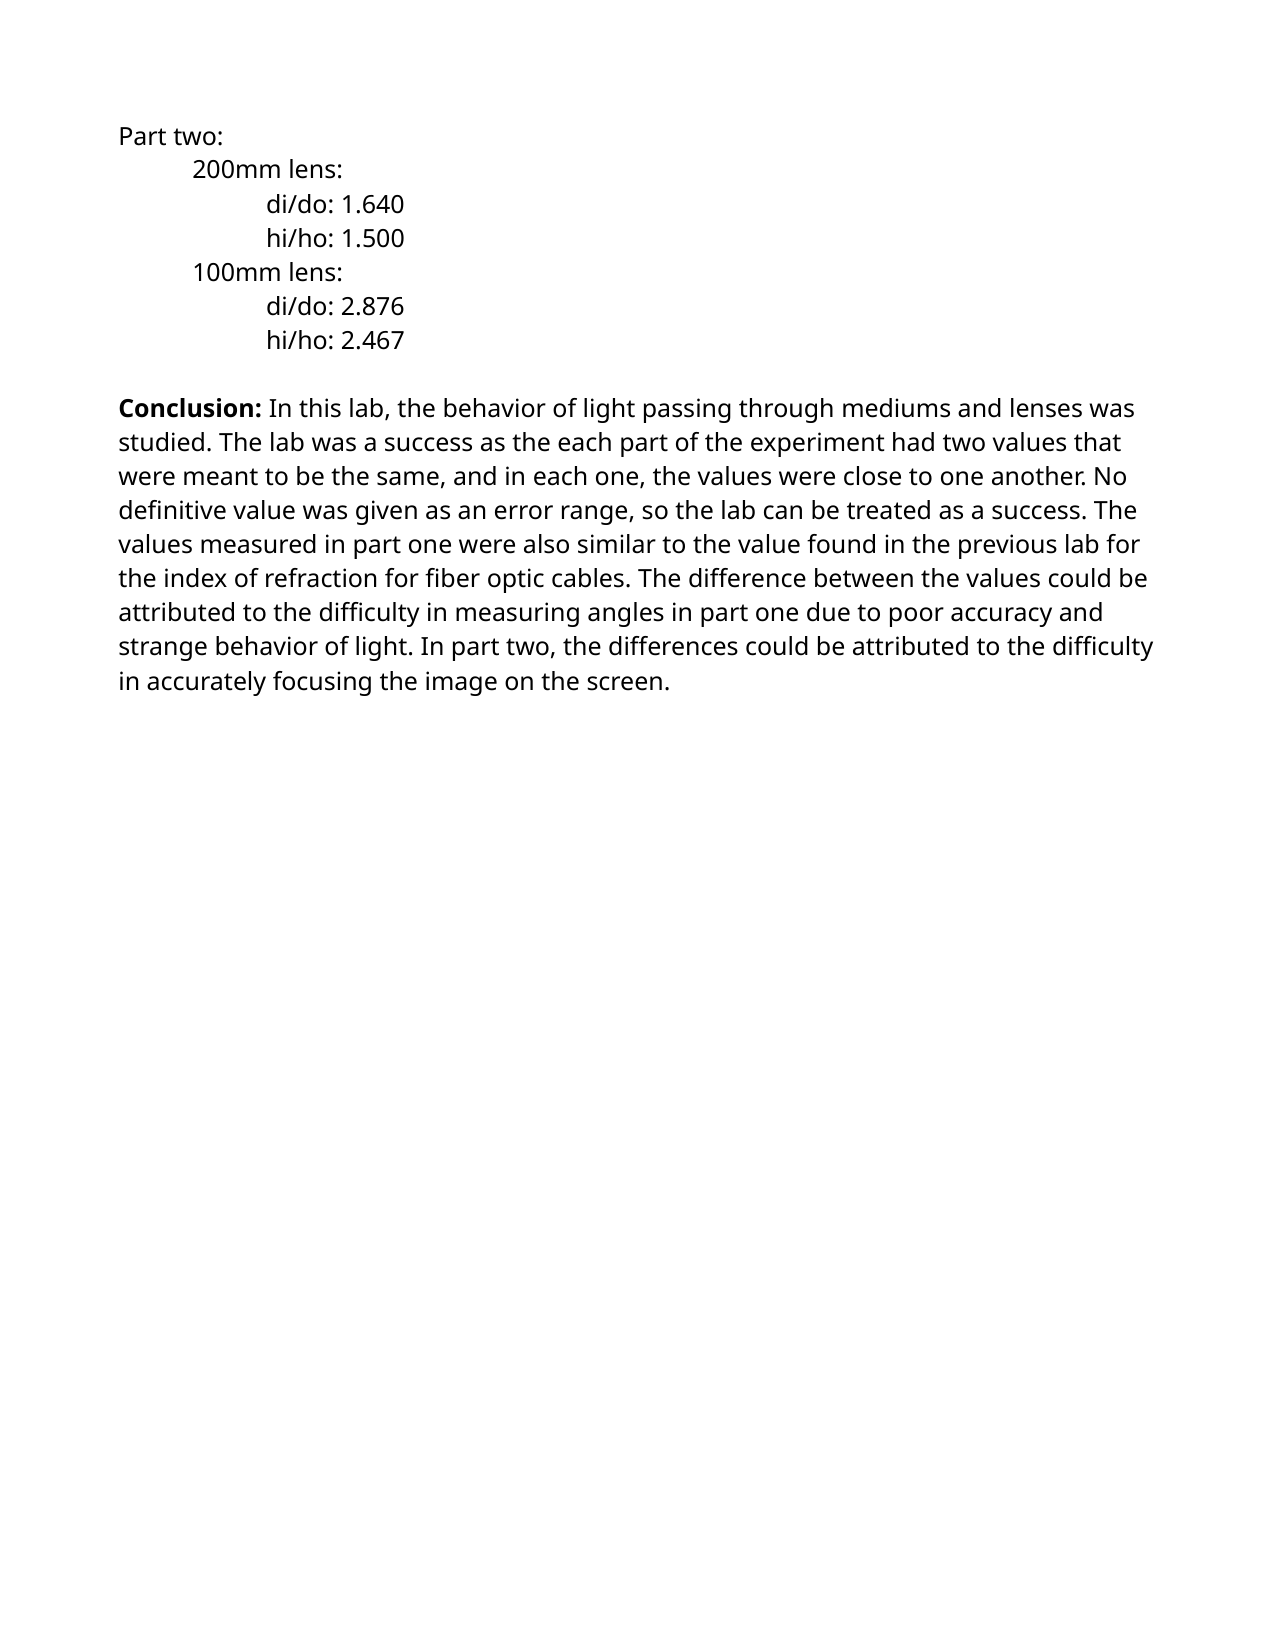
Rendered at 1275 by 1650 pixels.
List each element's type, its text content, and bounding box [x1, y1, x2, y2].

text hi/ho: 1.500 [118, 220, 1157, 254]
text hi/ho: 2.467 [118, 322, 1157, 357]
text 200mm lens: [118, 152, 1157, 186]
text di/do: 1.640 [118, 186, 1157, 220]
text Conclusion: In this lab, the behavior of light passing through mediums and lenses was studied. The lab was a success as the each part of the experiment had two values that were meant to be the same, and in each one, the values were close to one another. No definitive value was given as an error range, so the lab can be treated as a success. The values measured in part one were also similar to the value found in the previous lab for the index of refraction for fiber optic cables. The difference between the values could be attributed to the difficulty in measuring angles in part one due to poor accuracy and strange behavior of light. In part two, the differences could be attributed to the difficulty in accurately focusing the image on the screen. [118, 391, 1157, 697]
text di/do: 2.876 [118, 288, 1157, 322]
text 100mm lens: [118, 254, 1157, 288]
text Part two: [118, 118, 1157, 152]
